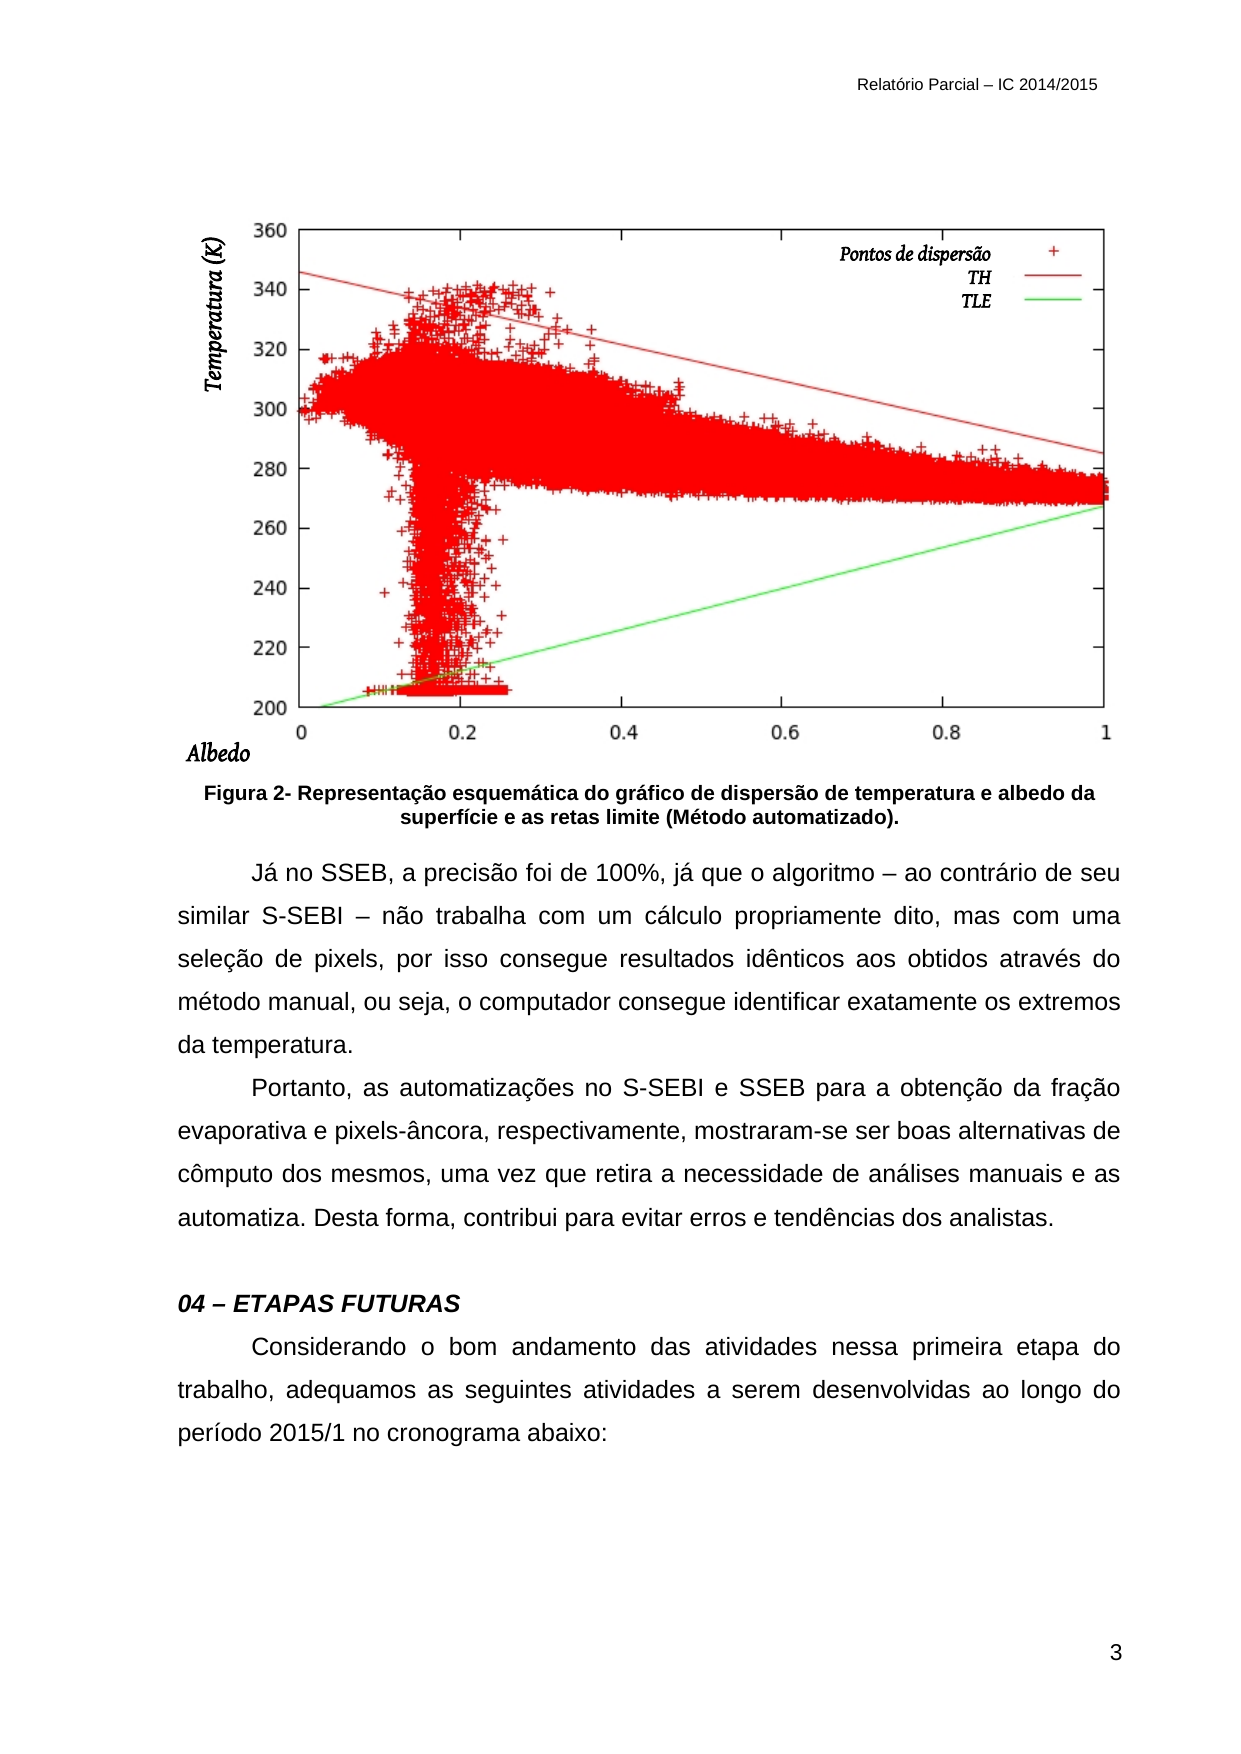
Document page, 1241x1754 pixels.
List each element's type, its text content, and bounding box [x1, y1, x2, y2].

text 04 – ETAPAS FUTURAS [177, 1289, 1122, 1318]
text Portanto, as automatizações no S-SEBI e SSEB para a obtenção da fração evaporativa e pixels-âncora, respectivamente, mostraram-se ser boas alternativas de cômputo dos mesmos, uma vez que retira a necessidade de análises manuais e as automatiza. Desta forma, contribui para evitar erros e tendências dos analistas. [177, 1073, 1122, 1231]
text Figura 2- Representação esquemática do gráfico de dispersão de temperatura e albedo da superfície e as retas limite (Método automatizado). [177, 781, 1122, 829]
text Considerando o bom andamento das atividades nessa primeira etapa do trabalho, adequamos as seguintes atividades a serem desenvolvidas ao longo do período 2015/1 no cronograma abaixo: [177, 1332, 1122, 1447]
text Já no SSEB, a precisão foi de 100%, já que o algoritmo – ao contrário de seu similar S-SEBI – não trabalha com um cálculo propriamente dito, mas com uma seleção de pixels, por isso consegue resultados idênticos aos obtidos através do método manual, ou seja, o computador consegue identificar exatamente os extremos da temperatura. [177, 858, 1122, 1059]
picture [230, 210, 1129, 751]
